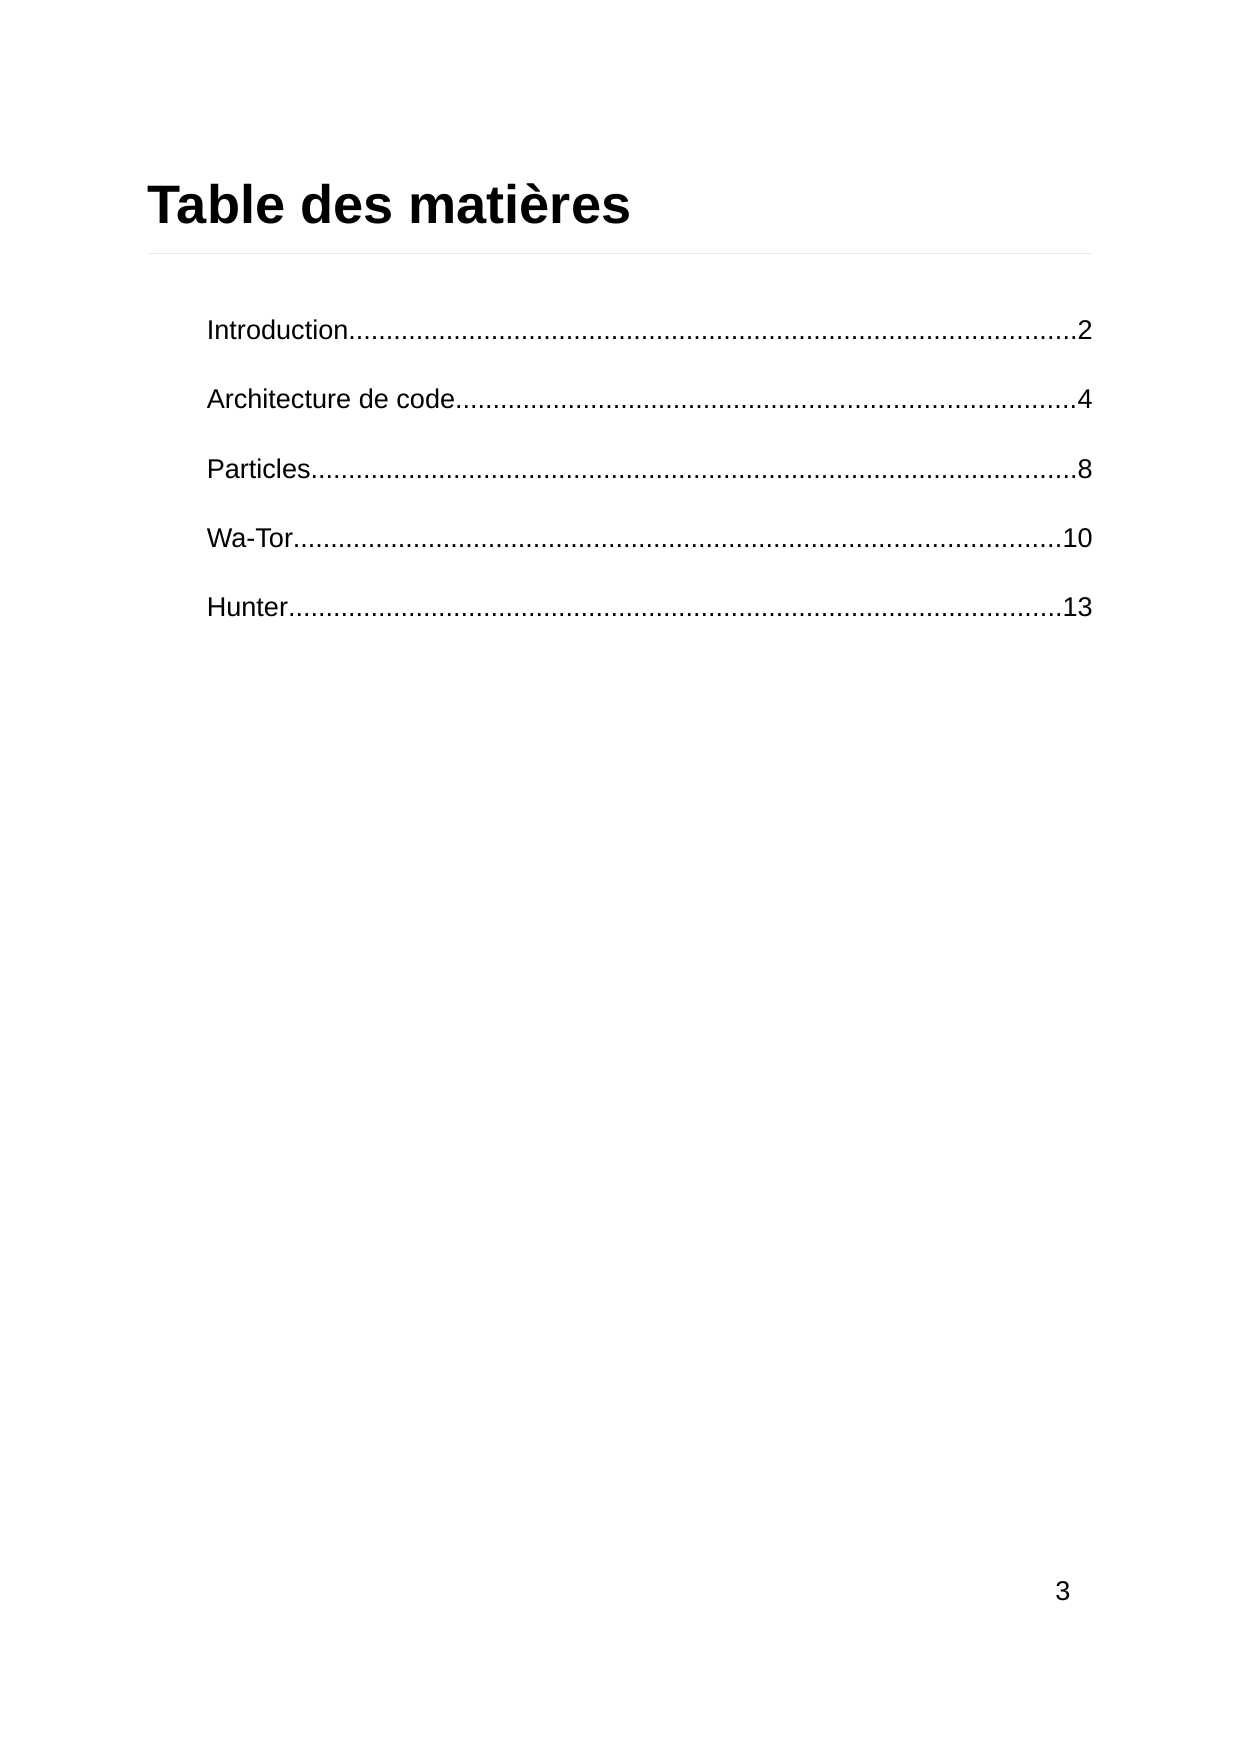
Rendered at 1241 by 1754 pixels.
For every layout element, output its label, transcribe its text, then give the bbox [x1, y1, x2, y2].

text Architecture de code 4 [207, 383, 1093, 415]
subtitle Table des matières [148, 173, 1093, 253]
text Wa-Tor 10 [207, 522, 1093, 553]
text Introduction 2 [207, 314, 1093, 346]
text Hunter 13 [207, 591, 1093, 622]
text Particles 8 [207, 453, 1093, 484]
